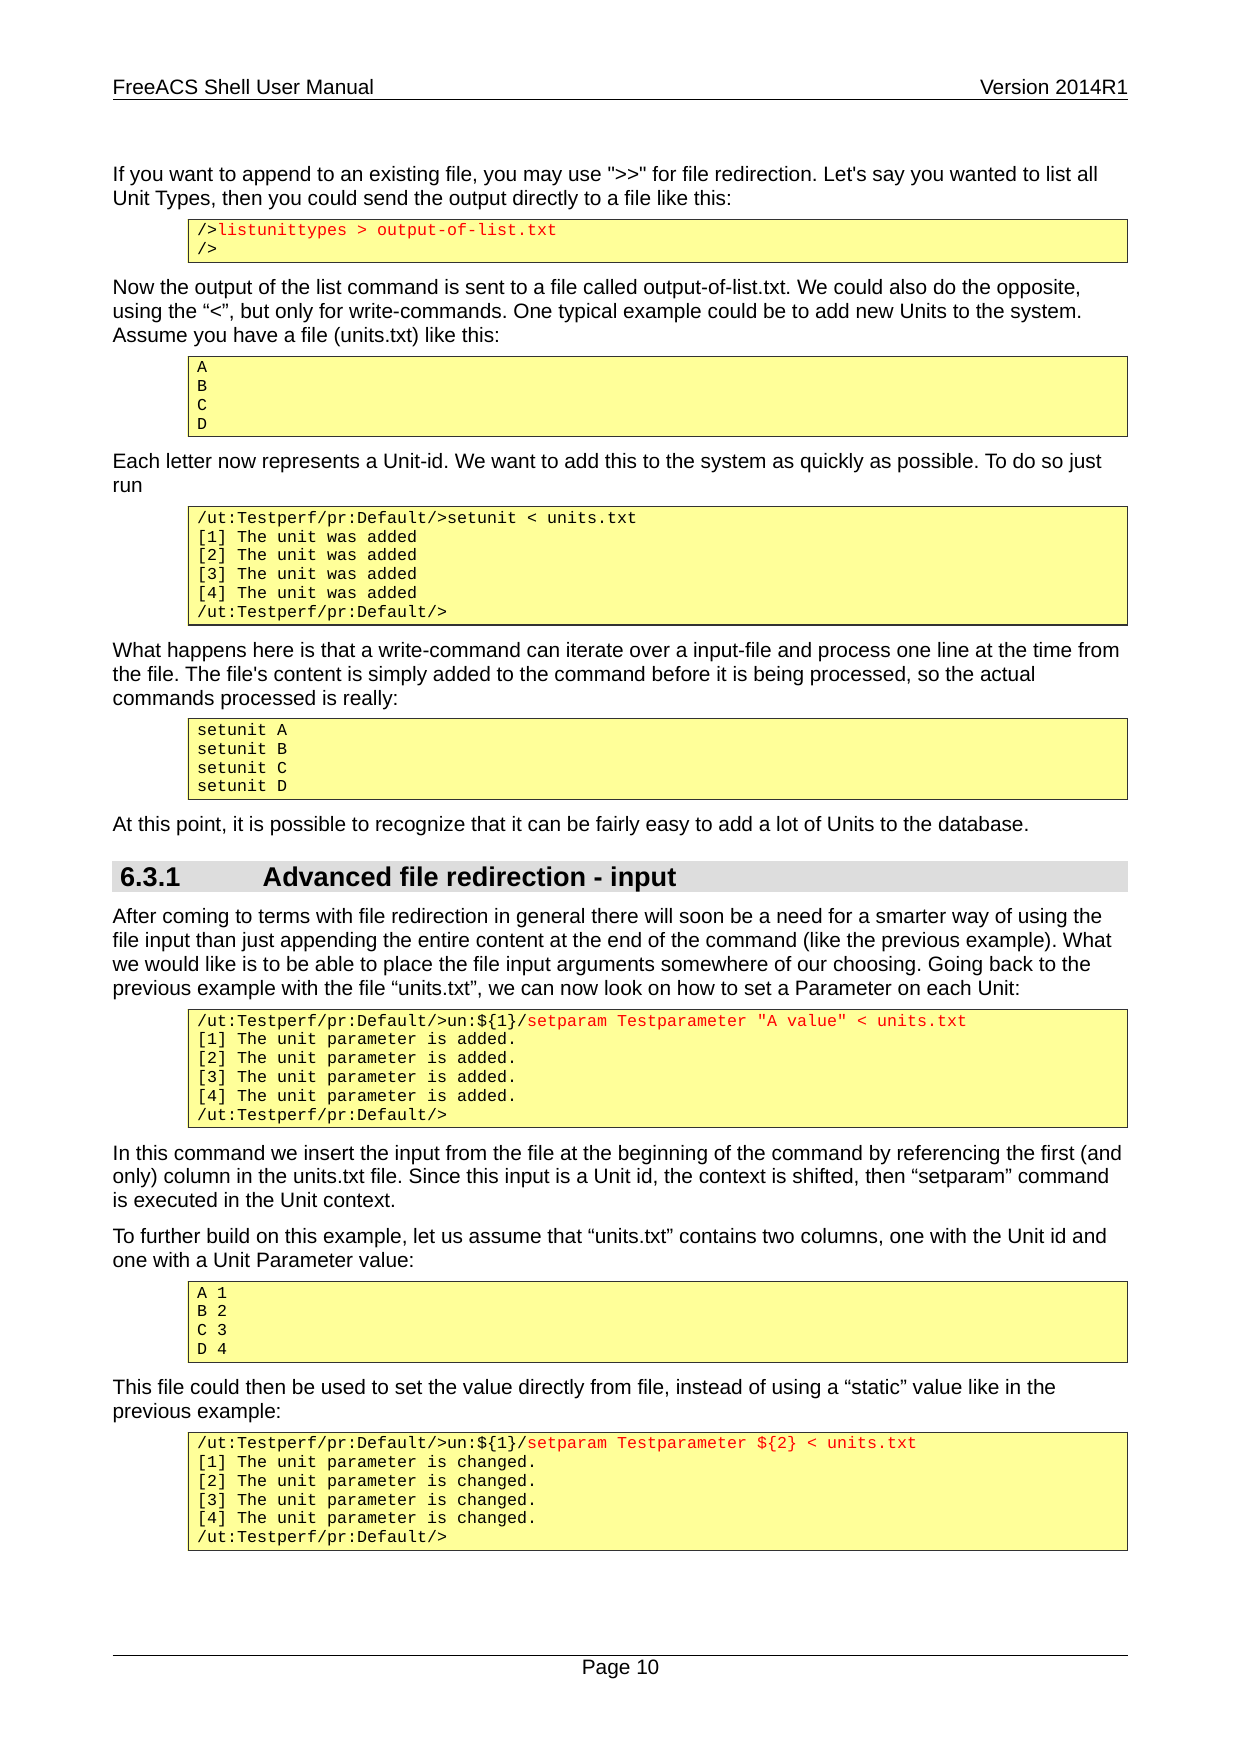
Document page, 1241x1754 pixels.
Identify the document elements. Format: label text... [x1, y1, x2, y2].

text /ut:Testperf/pr:Default/> [189, 1103, 1127, 1127]
subtitle Advanced file redirection - input [112, 861, 1128, 892]
text A [189, 357, 1127, 374]
text What happens here is that a write-command can iterate over a input-file and process one line at the time from the file. The file's content is simply added to the command before it is being processed, so the actual commands processed is really: [112, 637, 1128, 709]
text /ut:Testperf/pr:Default/> [189, 1526, 1127, 1550]
text [2] The unit was added [189, 544, 1127, 563]
text B [189, 374, 1127, 393]
text Now the output of the list command is sent to a file called output-of-list.txt. We could also do the opposite, using the “<”, but only for write-commands. One typical example could be to add new Units to the system. Assume you have a file (units.txt) like this: [112, 275, 1128, 347]
text [3] The unit parameter is changed. [189, 1488, 1127, 1507]
text This file could then be used to set the value directly from file, instead of using a “static” value like in the previous example: [112, 1375, 1128, 1423]
text [2] The unit parameter is changed. [189, 1469, 1127, 1488]
text /ut:Testperf/pr:Default/> [189, 600, 1127, 624]
text /ut:Testperf/pr:Default/>un:${1}/setparam Testparameter ${2} < units.txt [189, 1433, 1127, 1450]
text setunit D [189, 775, 1127, 799]
text [1] The unit was added [189, 525, 1127, 544]
text [3] The unit parameter is added. [189, 1066, 1127, 1084]
text />listunittypes > output-of-list.txt [189, 220, 1127, 238]
text setunit A [189, 719, 1127, 737]
text [4] The unit was added [189, 582, 1127, 600]
text [1] The unit parameter is added. [189, 1028, 1127, 1047]
text After coming to terms with file redirection in general there will soon be a need for a smarter way of using the file input than just appending the entire content at the end of the command (like the previous example). What we would like is to be able to place the file input arguments somewhere of our choosing. Going back to the previous example with the file “units.txt”, we can now look on how to set a Parameter on each Unit: [112, 904, 1128, 1000]
text At this point, it is possible to recognize that it can be fairly easy to add a lot of Units to the database. [112, 812, 1128, 836]
text [2] The unit parameter is added. [189, 1047, 1127, 1066]
text In this command we insert the input from the file at the beginning of the command by referencing the first (and only) column in the units.txt file. Since this input is a Unit id, the context is shifted, then “setparam” command is executed in the Unit context. [112, 1140, 1128, 1212]
text Each letter now represents a Unit-id. We want to add this to the system as quickly as possible. To do so just run [112, 449, 1128, 497]
text B 2 [189, 1300, 1127, 1319]
text [1] The unit parameter is changed. [189, 1450, 1127, 1469]
text /> [189, 238, 1127, 262]
text [4] The unit parameter is added. [189, 1084, 1127, 1103]
text C 3 [189, 1319, 1127, 1338]
text setunit B [189, 737, 1127, 756]
text /ut:Testperf/pr:Default/>un:${1}/setparam Testparameter "A value" < units.txt [189, 1010, 1127, 1028]
text [3] The unit was added [189, 563, 1127, 582]
text [4] The unit parameter is changed. [189, 1507, 1127, 1526]
text C [189, 393, 1127, 412]
text If you want to append to an existing file, you may use ">>" for file redirection. Let's say you wanted to list all Unit Types, then you could send the output directly to a file like this: [112, 162, 1128, 210]
text To further build on this example, let us assume that “units.txt” contains two columns, one with the Unit id and one with a Unit Parameter value: [112, 1224, 1128, 1272]
text /ut:Testperf/pr:Default/>setunit < units.txt [189, 507, 1127, 525]
text D [189, 412, 1127, 436]
text A 1 [189, 1282, 1127, 1300]
text D 4 [189, 1338, 1127, 1362]
text setunit C [189, 756, 1127, 775]
